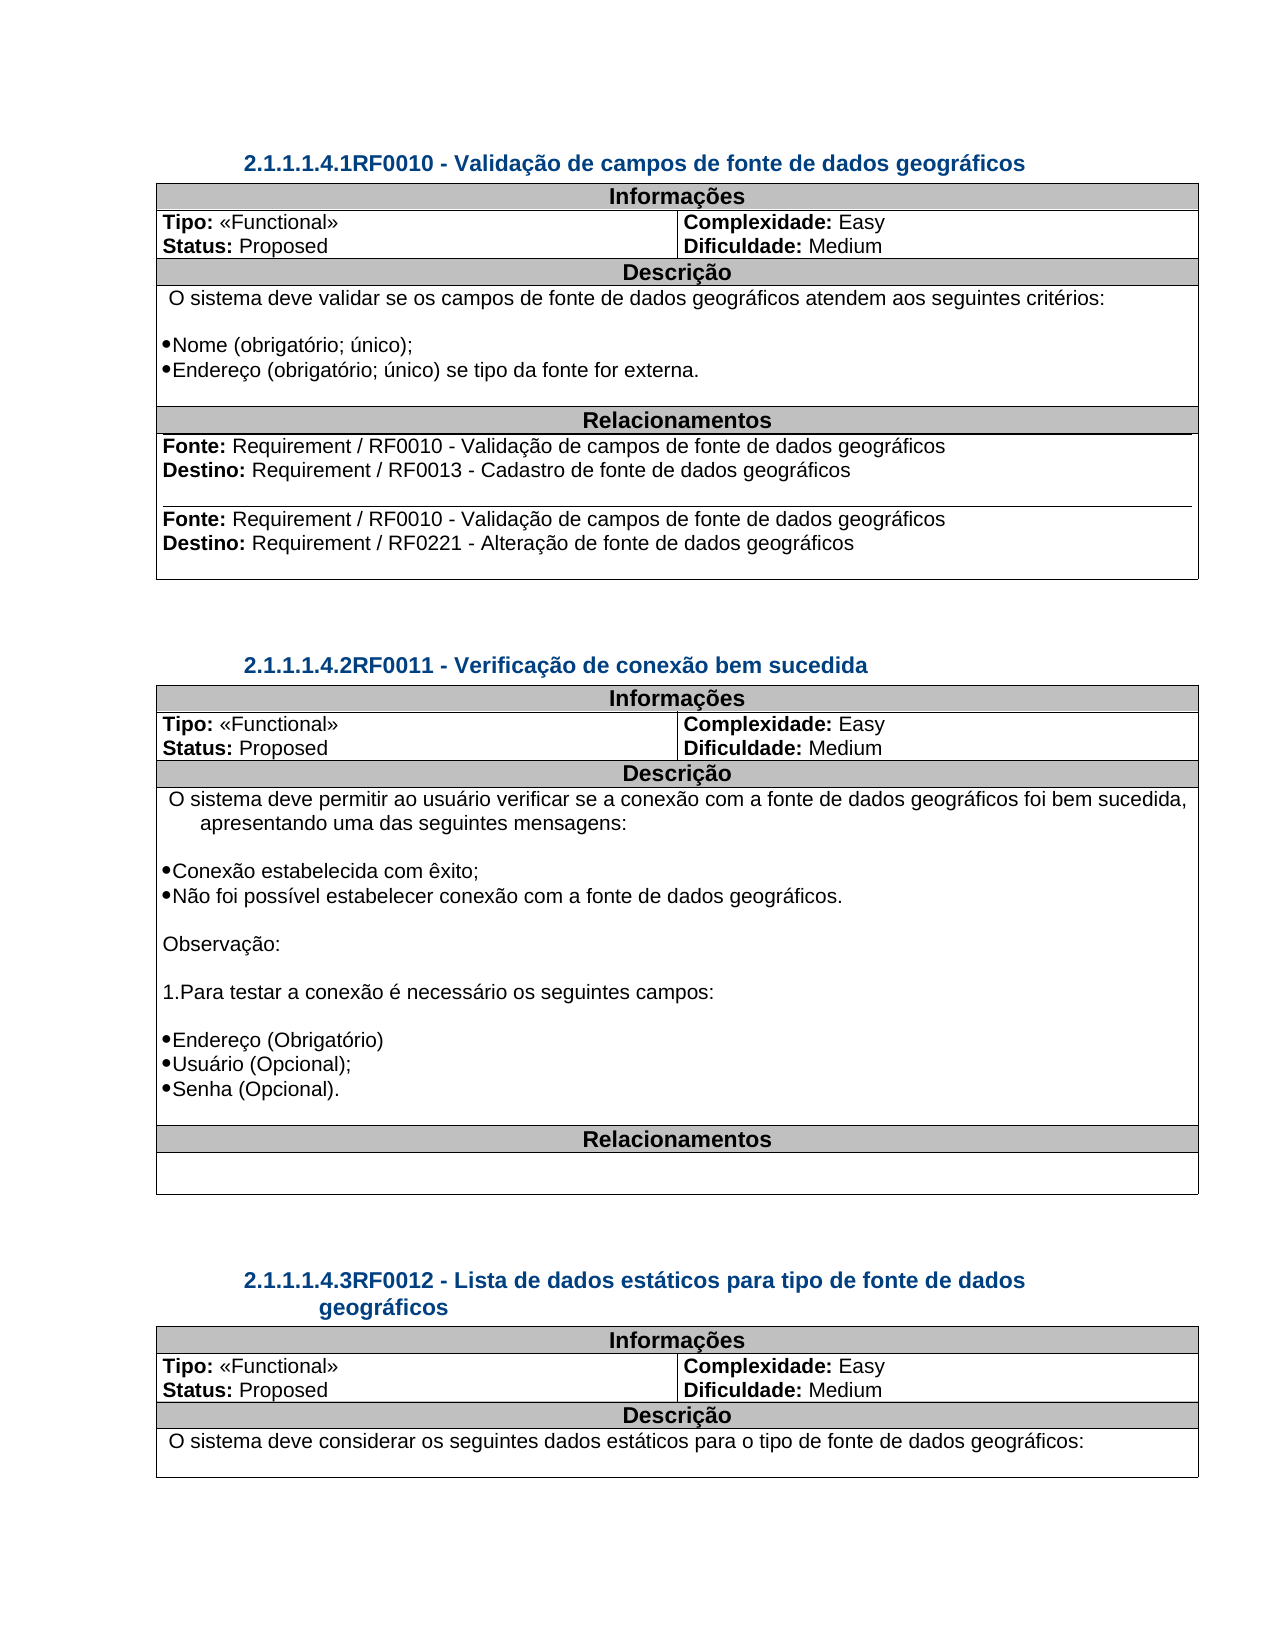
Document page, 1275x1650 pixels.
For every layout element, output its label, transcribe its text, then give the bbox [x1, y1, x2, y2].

table_header Informações [157, 686, 1198, 711]
table_cell [157, 1153, 1198, 1194]
table_header Informações [157, 1327, 1198, 1353]
table_cell Tipo: «Functional» Status: Proposed [157, 211, 677, 258]
table_cell Descrição [157, 259, 1198, 285]
table_cell [157, 434, 163, 578]
table_header Informações [157, 184, 1198, 209]
table_cell Relacionamentos [157, 1126, 1198, 1152]
table_cell O sistema deve permitir ao usuário verificar se a conexão com a fonte de dados geográficos foi bem sucedida, apresentando uma das seguintes mensagens: Conexão estabelecida com êxito; Não foi possível estabelecer conexão com a fonte de dados geográficos. Observação: Para testar a conexão é necessário os seguintes campos: Endereço (Obrigatório) Usuário (Opcional); Senha (Opcional). [157, 788, 1198, 1125]
table_cell Tipo: «Functional» Status: Proposed [157, 713, 677, 760]
list RF0010 - Validação de campos de fonte de dados geográficos [244, 150, 1125, 176]
table_header Fonte: Requirement / RF0010 - Validação de campos de fonte de dados geográficos Destino: Requirement / RF0013 - Cadastro de fonte de dados geográficos [163, 435, 1192, 506]
table_cell Complexidade: Easy Dificuldade: Medium [678, 211, 1198, 258]
table_cell Tipo: «Functional» Status: Proposed [157, 1354, 677, 1401]
table_cell O sistema deve validar se os campos de fonte de dados geográficos atendem aos seguintes critérios: Nome (obrigatório; único); Endereço (obrigatório; único) se tipo da fonte for externa. [157, 286, 1198, 406]
list RF0011 - Verificação de conexão bem sucedida [244, 652, 1125, 678]
table_cell Fonte: Requirement / RF0010 - Validação de campos de fonte de dados geográficos Destino: Requirement / RF0221 - Alteração de fonte de dados geográficos [163, 507, 1192, 578]
table_cell Complexidade: Easy Dificuldade: Medium [678, 713, 1198, 760]
list RF0012 - Lista de dados estáticos para tipo de fonte de dados geográficos [244, 1267, 1125, 1320]
table_cell Complexidade: Easy Dificuldade: Medium [678, 1354, 1198, 1401]
table_cell O sistema deve considerar os seguintes dados estáticos para o tipo de fonte de dados geográficos: INTERNA; EXTERNA. [157, 1429, 1198, 1477]
table_cell [1192, 434, 1198, 578]
table_cell Relacionamentos [157, 407, 1198, 433]
table_cell Descrição [157, 1403, 1198, 1428]
table_cell Descrição [157, 761, 1198, 787]
